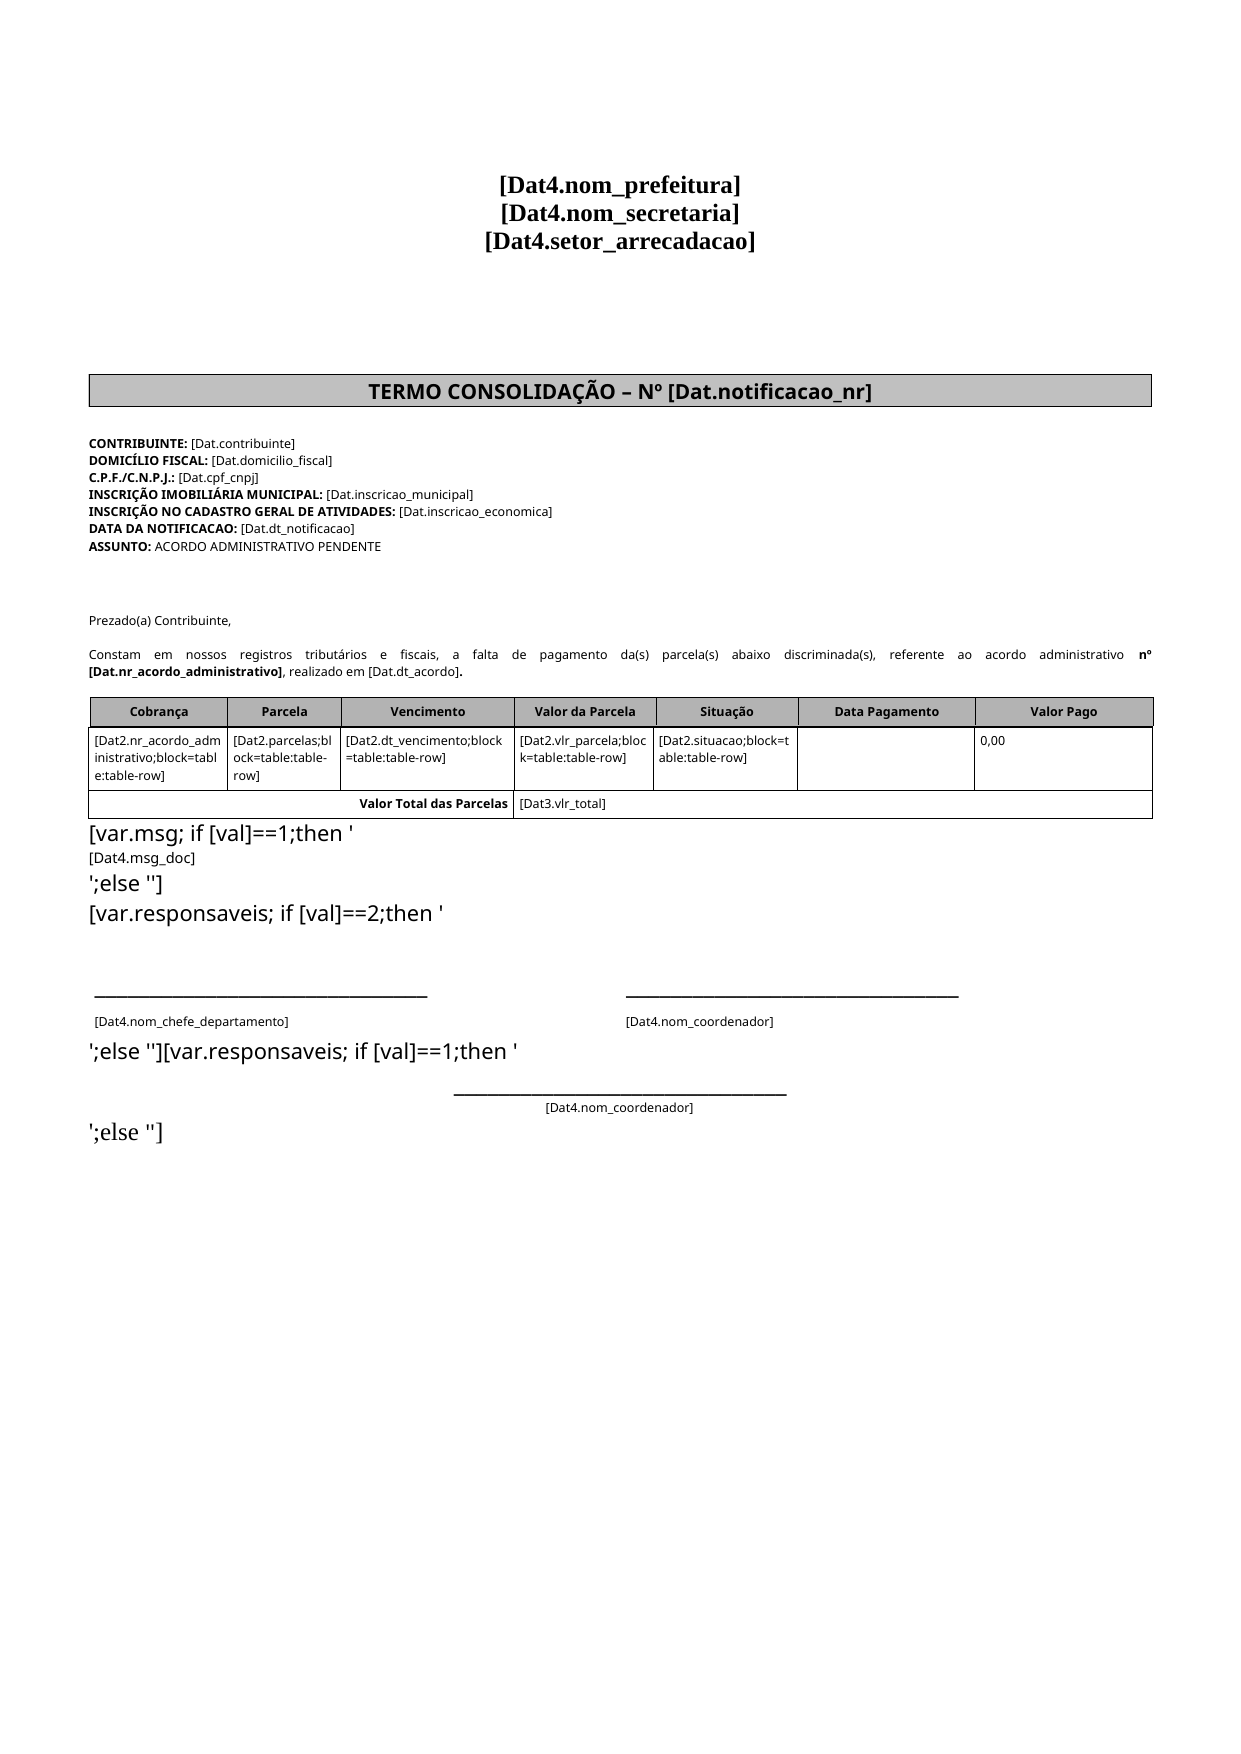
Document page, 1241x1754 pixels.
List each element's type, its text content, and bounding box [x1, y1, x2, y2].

text [var.msg; if [val]==1;then ' [88, 819, 1152, 848]
table_header Parcela [228, 698, 341, 726]
table_header [Dat3.vlr_total] [514, 791, 1152, 818]
text Prezado(a) Contribuinte, [88, 612, 1152, 629]
text ______________________________ [88, 1066, 1152, 1099]
table_header [Dat2.nr_acordo_administrativo;block=table:table-row] [89, 728, 227, 789]
table_header Valor da Parcela [515, 698, 656, 726]
table_header [Dat2.parcelas;block=table:table-row] [228, 728, 340, 789]
table_header Cobrança [91, 698, 227, 726]
table_cell ﻿[Dat4.nom_coordenador] [620, 1007, 1152, 1036]
text C.P.F./C.N.P.J.: [Dat.cpf_cnpj] [88, 469, 1152, 486]
text [Dat4.setor_arrecadacao] [88, 227, 1152, 255]
text TERMO CONSOLIDAÇÃO – Nº [Dat.notificacao_nr] [90, 375, 1151, 406]
text INSCRIÇÃO IMOBILIÁRIA MUNICIPAL: [Dat.inscricao_municipal] [88, 486, 1152, 503]
text [Dat4.nom_secretaria] [88, 199, 1152, 227]
text [Dat4.msg_doc] [88, 848, 1152, 868]
table_header Vencimento [342, 698, 514, 726]
text [Dat4.nom_prefeitura] [88, 172, 1152, 199]
table_header Valor Total das Parcelas [89, 791, 513, 818]
text DOMICÍLIO FISCAL: [Dat.domicilio_fiscal] [88, 452, 1152, 469]
text CONTRIBUINTE: [Dat.contribuinte] [88, 435, 1152, 452]
text DATA DA NOTIFICACAO: [Dat.dt_notificacao] [88, 521, 1152, 538]
table_header 0,00 [975, 728, 1152, 789]
table_header Data Pagamento [798, 698, 975, 726]
text ';else ''][var.responsaveis; if [val]==1;then ' [88, 1036, 1152, 1066]
table_header [Dat2.dt_vencimento;block=table:table-row] [341, 728, 514, 789]
table_header [Dat2.vlr_parcela;block=table:table-row] [515, 728, 653, 789]
text ';else ''] [88, 868, 1152, 898]
table_header ______________________________ [620, 928, 1152, 1007]
text [var.responsaveis; if [val]==2;then ' [88, 898, 1152, 928]
table_header ______________________________ [89, 928, 620, 1007]
table_header [Dat2.situacao;block=table:table-row] [654, 728, 797, 789]
table_cell [Dat4.nom_chefe_departamento] [89, 1007, 620, 1036]
text [Dat4.nom_coordenador] [88, 1099, 1150, 1117]
text Constam em nossos registros tributários e fiscais, a falta de pagamento da(s) parcela(s) abaixo discriminada(s), referente ao acordo administrativo nº [Dat.nr_acordo_administrativo], realizado em [Dat.dt_acordo]. [88, 646, 1152, 680]
table_header [798, 728, 974, 789]
text INSCRIÇÃO NO CADASTRO GERAL DE ATIVIDADES: [Dat.inscricao_economica] [88, 503, 1152, 521]
text ';else ''] [88, 1117, 1152, 1146]
table_header Situação [656, 698, 798, 726]
text ASSUNTO: ACORDO ADMINISTRATIVO PENDENTE [88, 538, 1152, 555]
table_header Valor Pago [975, 698, 1153, 726]
